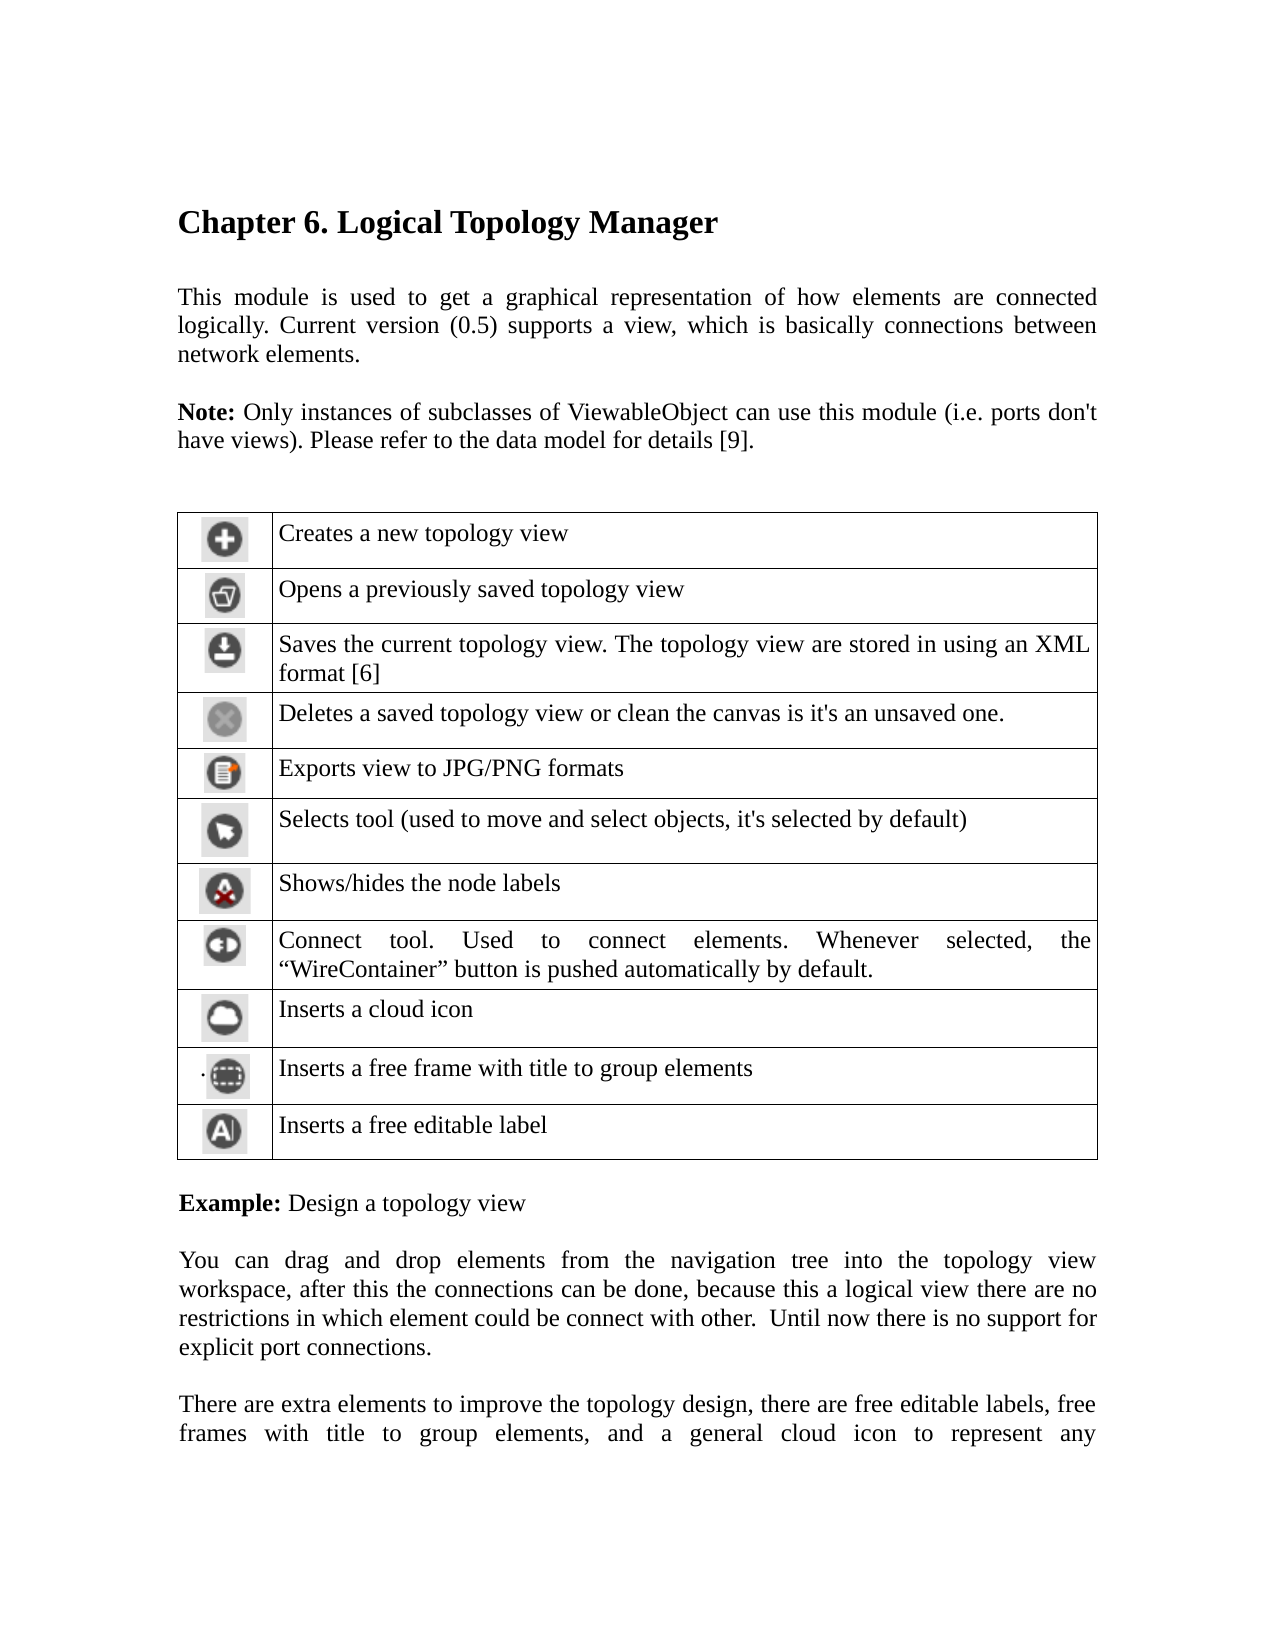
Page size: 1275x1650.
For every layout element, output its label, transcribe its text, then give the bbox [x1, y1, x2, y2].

picture [201, 517, 249, 562]
table_cell Inserts a free editable label [273, 1105, 1097, 1159]
table_cell Opens a previously saved topology view [273, 569, 1097, 623]
table_cell Inserts a cloud icon [273, 990, 1097, 1047]
table_cell Exports view to JPG/PNG formats [273, 749, 1097, 798]
table_cell . [178, 1048, 272, 1104]
table_header Creates a new topology view [273, 513, 1097, 568]
picture [199, 868, 251, 914]
table_cell [178, 624, 272, 692]
table_cell Inserts a free frame with title to group elements [273, 1048, 1097, 1104]
table_cell [178, 693, 272, 747]
table_cell Selects tool (used to move and select objects, it's selected by default) [273, 799, 1097, 863]
table_header [178, 513, 272, 568]
picture [201, 994, 249, 1042]
table_cell [178, 569, 272, 623]
table_cell [178, 990, 272, 1047]
table_cell Deletes a saved topology view or clean the canvas is it's an unsaved one. [273, 693, 1097, 747]
picture [204, 628, 246, 673]
table_cell Connect tool. Used to connect elements. Whenever selected, the “WireContainer” button is pushed automatically by default. [273, 921, 1097, 989]
text You can drag and drop elements from the navigation tree into the topology view workspace, after this the connections can be done, because this a logical view there are no restrictions in which element could be connect with other. Until now there is no support for explicit port connections. [179, 1246, 1098, 1361]
list Note: Only instances of subclasses of ViewableObject can use this module (i.e. ports don't have views). Please refer to the data model for details [9]. [104, 397, 1098, 454]
picture [202, 1109, 248, 1154]
text Example: Design a topology view [179, 1188, 1098, 1217]
list This module is used to get a graphical representation of how elements are connected logically. Current version (0.5) supports a view, which is basically connections between network elements. [104, 282, 1098, 368]
picture [203, 925, 246, 966]
table_cell [178, 864, 272, 919]
table_cell Shows/hides the node labels [273, 864, 1097, 919]
table_cell [178, 799, 272, 863]
picture [201, 803, 249, 857]
picture [203, 697, 247, 742]
picture [204, 753, 246, 793]
table_cell [178, 749, 272, 798]
table_cell [178, 1105, 272, 1159]
picture [206, 1054, 250, 1099]
picture [205, 573, 245, 618]
table_cell [178, 921, 272, 989]
subtitle Chapter 6. Logical Topology Manager [177, 202, 1098, 241]
table_cell Saves the current topology view. The topology view are stored in using an XML format [6] [273, 624, 1097, 692]
text There are extra elements to improve the topology design, there are free editable labels, free frames with title to group elements, and a general cloud icon to represent any [179, 1389, 1098, 1447]
